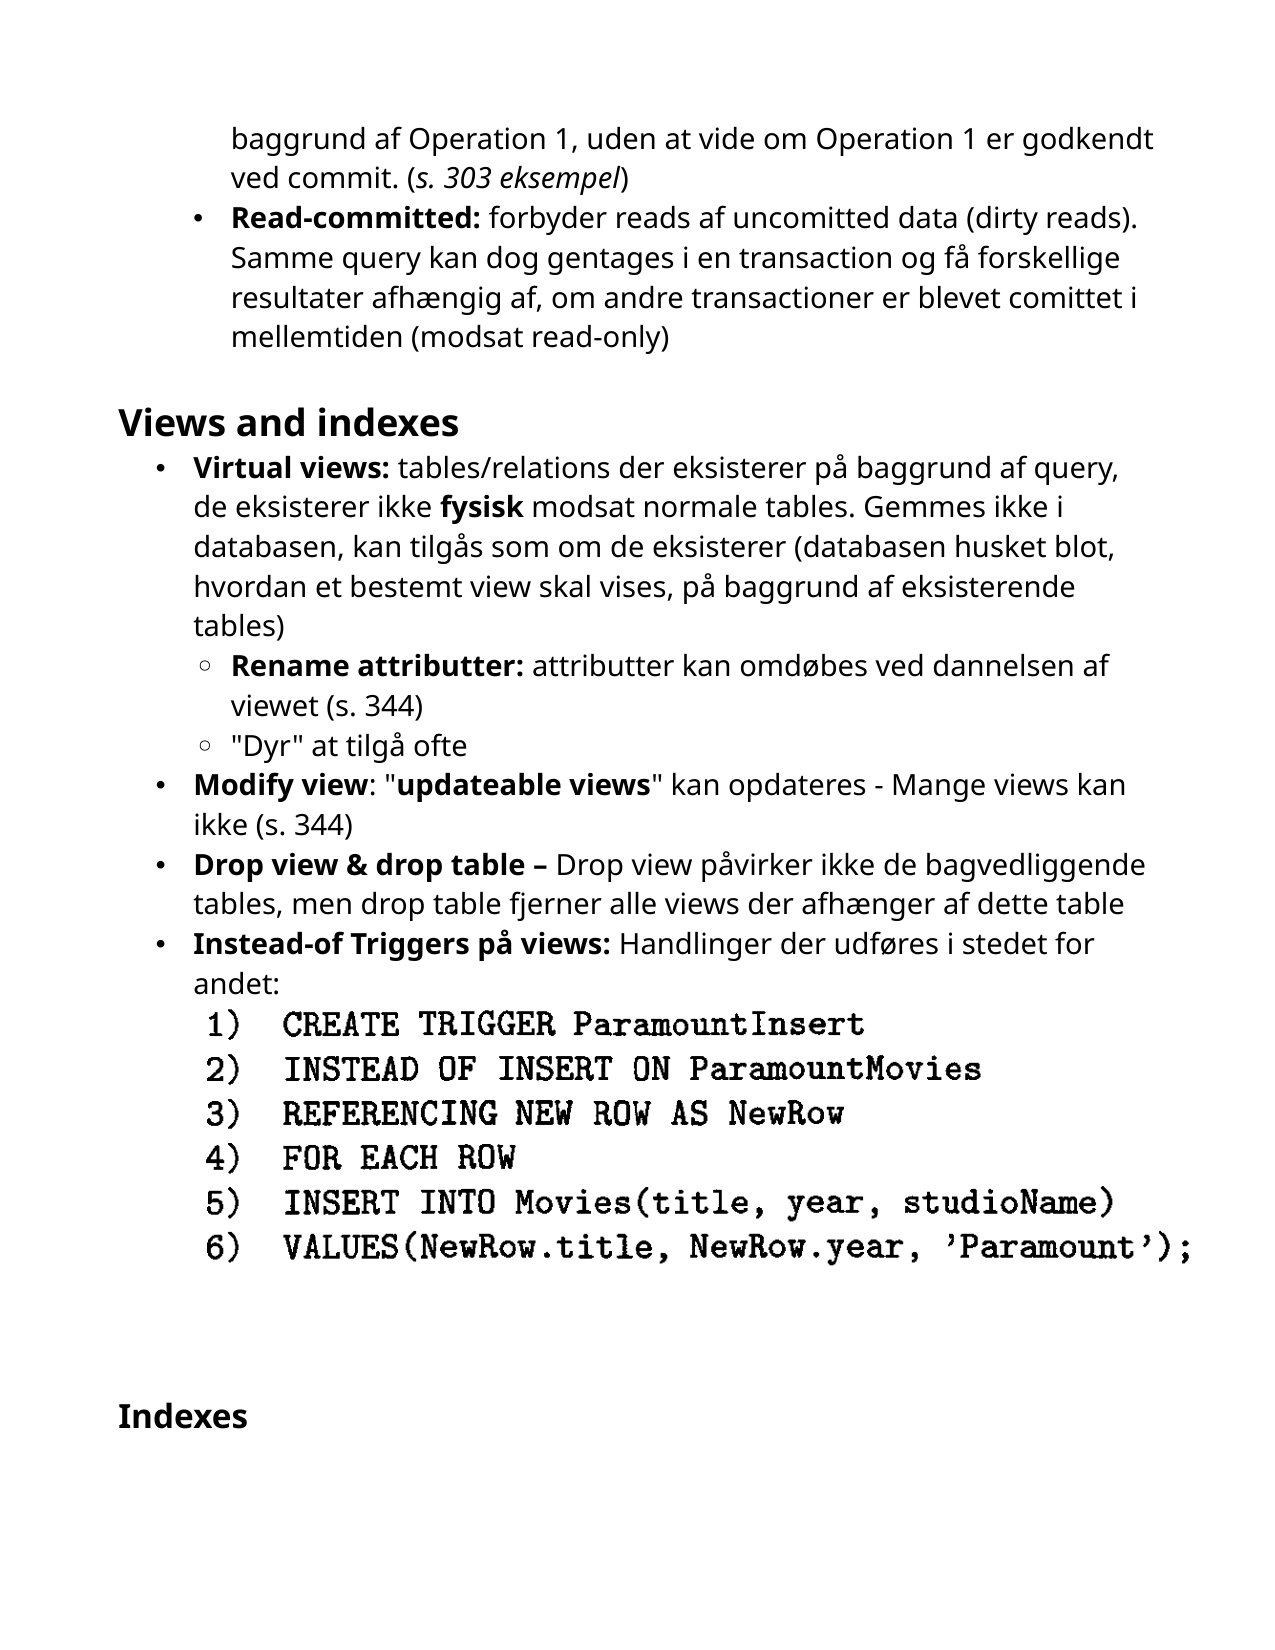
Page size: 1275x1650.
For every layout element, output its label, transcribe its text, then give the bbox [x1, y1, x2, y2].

list Virtual views: tables/relations der eksisterer på baggrund af query, de eksisterer ikke fysisk modsat normale tables. Gemmes ikke i databasen, kan tilgås som om de eksisterer (databasen husket blot, hvordan et bestemt view skal vises, på baggrund af eksisterende tables) [156, 447, 1157, 645]
list Instead-of Triggers på views: Handlinger der udføres i stedet for andet: [156, 923, 1157, 1003]
text Views and indexes [118, 396, 1157, 447]
list Rename attributter: attributter kan omdøbes ved dannelsen af viewet (s. 344) [193, 645, 1157, 725]
list Drop view & drop table – Drop view påvirker ikke de bagvedliggende tables, men drop table fjerner alle views der afhænger af dette table [156, 844, 1157, 923]
list "Dyr" at tilgå ofte [193, 725, 1157, 764]
list Modify view: "updateable views" kan opdateres - Mange views kan ikke (s. 344) [156, 764, 1157, 844]
list Read-committed: forbyder reads af uncomitted data (dirty reads). Samme query kan dog gentages i en transaction og få forskellige resultater afhængig af, om andre transactioner er blevet comittet i mellemtiden (modsat read-only) [193, 197, 1157, 356]
text Indexes [118, 1393, 1157, 1439]
picture [196, 1002, 1198, 1275]
list baggrund af Operation 1, uden at vide om Operation 1 er godkendt ved commit. (s. 303 eksempel) [193, 118, 1157, 197]
